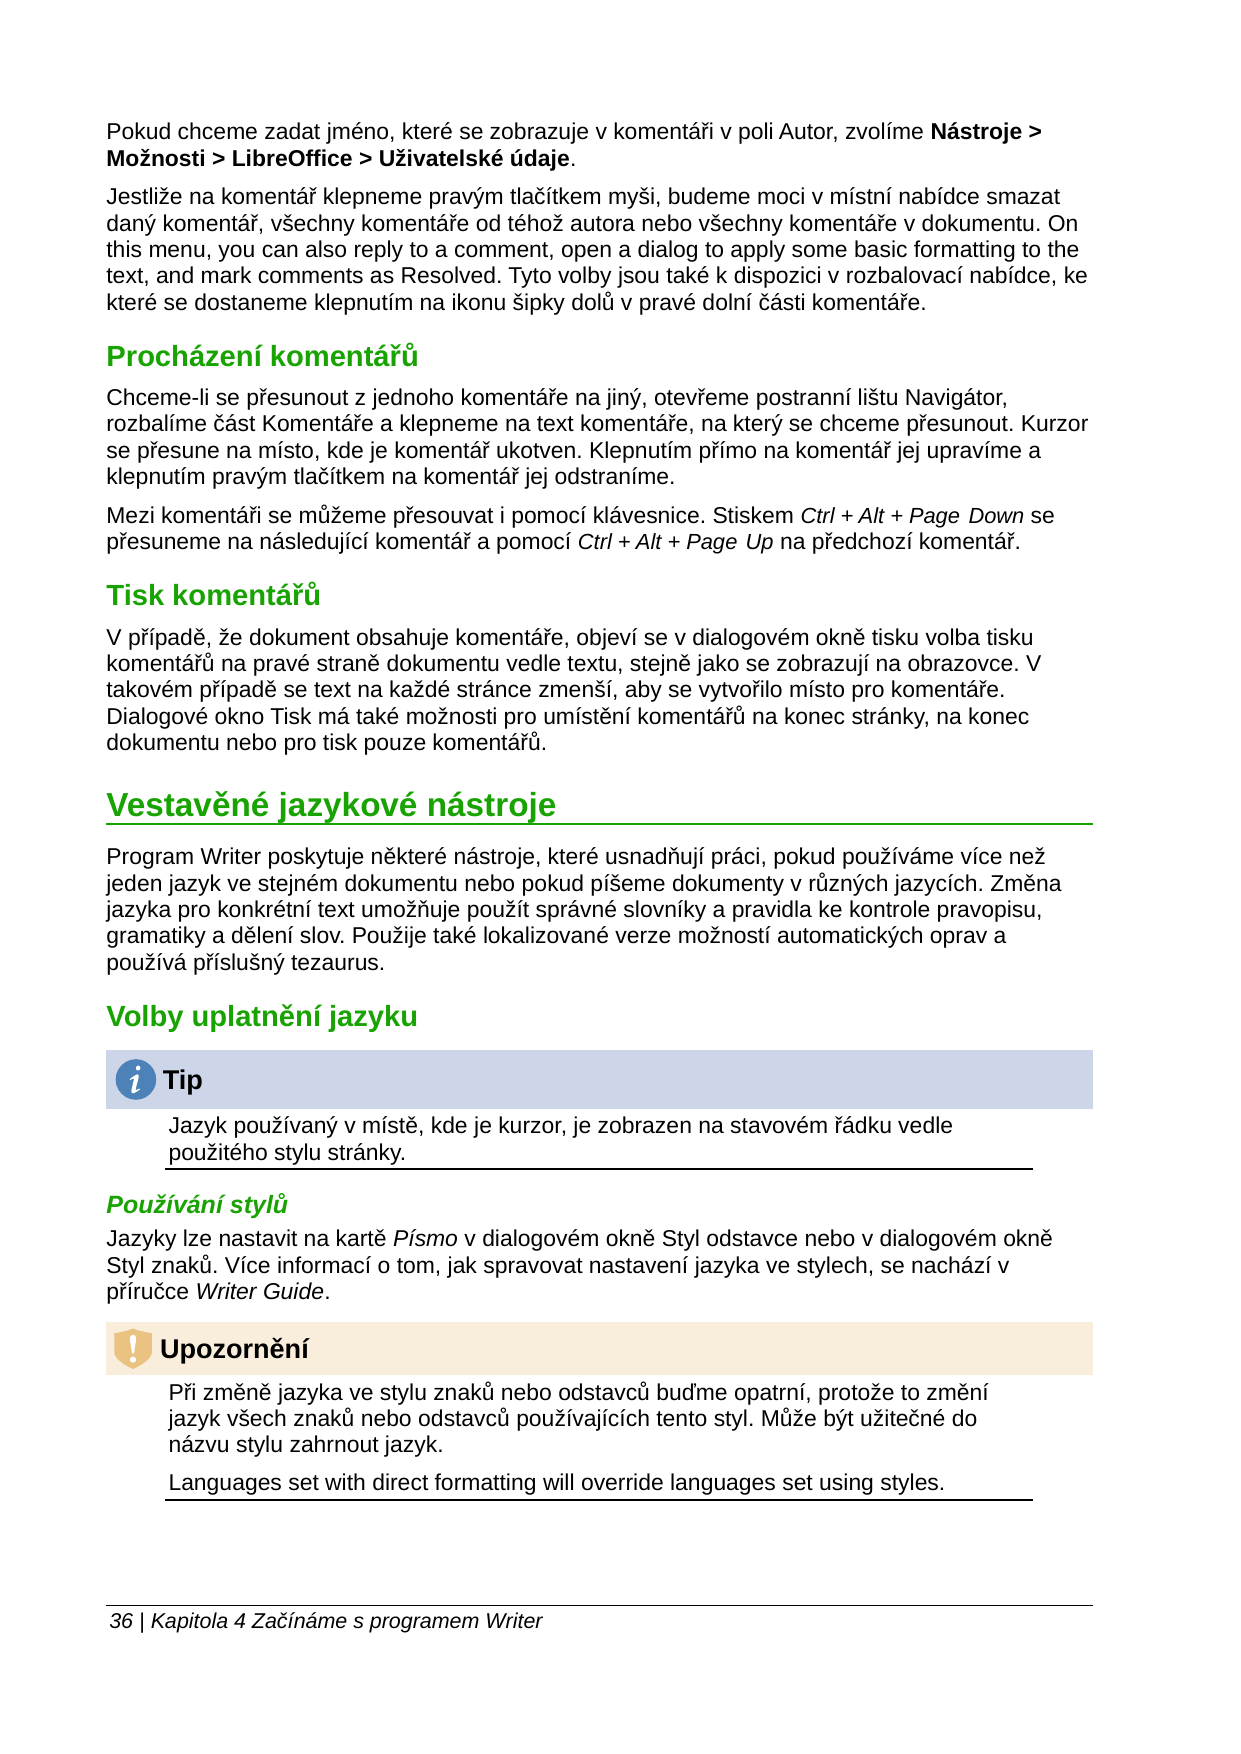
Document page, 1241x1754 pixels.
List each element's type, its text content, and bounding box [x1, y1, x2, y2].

text Jazyky lze nastavit na kartě Písmo v dialogovém okně Styl odstavce nebo v dialogovém okně Styl znaků. Více informací o tom, jak spravovat nastavení jazyka ve stylech, se nachází v příručce Writer Guide. [106, 1225, 1093, 1304]
subtitle Procházení komentářů [106, 339, 1093, 372]
subtitle Upozornění [106, 1322, 1093, 1375]
subtitle Tip [106, 1050, 1093, 1109]
text Při změně jazyka ve stylu znaků nebo odstavců buďme opatrní, protože to změní jazyk všech znaků nebo odstavců používajících tento styl. Může být užitečné do názvu stylu zahrnout jazyk. [165, 1375, 1033, 1457]
text Jestliže na komentář klepneme pravým tlačítkem myši, budeme moci v místní nabídce smazat daný komentář, všechny komentáře od téhož autora nebo všechny komentáře v dokumentu. On this menu, you can also reply to a comment, open a dialog to apply some basic formatting to the text, and mark comments as Resolved. Tyto volby jsou také k dispozici v rozbalovací nabídce, ke které se dostaneme klepnutím na ikonu šipky dolů v pravé dolní části komentáře. [106, 183, 1093, 315]
text Chceme-li se přesunout z jednoho komentáře na jiný, otevřeme postranní lištu Navigátor, rozbalíme část Komentáře a klepneme na text komentáře, na který se chceme přesunout. Kurzor se přesune na místo, kde je komentář ukotven. Klepnutím přímo na komentář jej upravíme a klepnutím pravým tlačítkem na komentář jej odstraníme. [106, 384, 1093, 489]
subtitle Používání stylů [106, 1191, 1093, 1219]
subtitle Vestavěné jazykové nástroje [106, 785, 1093, 823]
subtitle Tisk komentářů [106, 578, 1093, 612]
text Jazyk používaný v místě, kde je kurzor, je zobrazen na stavovém řádku vedle použitého stylu stránky. [165, 1109, 1033, 1168]
subtitle Volby uplatnění jazyku [106, 998, 1093, 1032]
text Pokud chceme zadat jméno, které se zobrazuje v komentáři v poli Autor, zvolíme Nástroje > Možnosti > LibreOffice > Uživatelské údaje. [106, 118, 1093, 171]
text V případě, že dokument obsahuje komentáře, objeví se v dialogovém okně tisku volba tisku komentářů na pravé straně dokumentu vedle textu, stejně jako se zobrazují na obrazovce. V takovém případě se text na každé stránce zmenší, aby se vytvořilo místo pro komentáře. Dialogové okno Tisk má také možnosti pro umístění komentářů na konec stránky, na konec dokumentu nebo pro tisk pouze komentářů. [106, 624, 1093, 755]
text Mezi komentáři se můžeme přesouvat i pomocí klávesnice. Stiskem Ctrl + Alt + Page Down se přesuneme na následující komentář a pomocí Ctrl + Alt + Page Up na předchozí komentář. [106, 502, 1093, 555]
text Languages set with direct formatting will override languages set using styles. [165, 1466, 1033, 1499]
text Program Writer poskytuje některé nástroje, které usnadňují práci, pokud používáme více než jeden jazyk ve stejném dokumentu nebo pokud píšeme dokumenty v různých jazycích. Změna jazyka pro konkrétní text umožňuje použít správné slovníky a pravidla ke kontrole pravopisu, gramatiky a dělení slov. Použije také lokalizované verze možností automatických oprav a používá příslušný tezaurus. [106, 843, 1093, 975]
